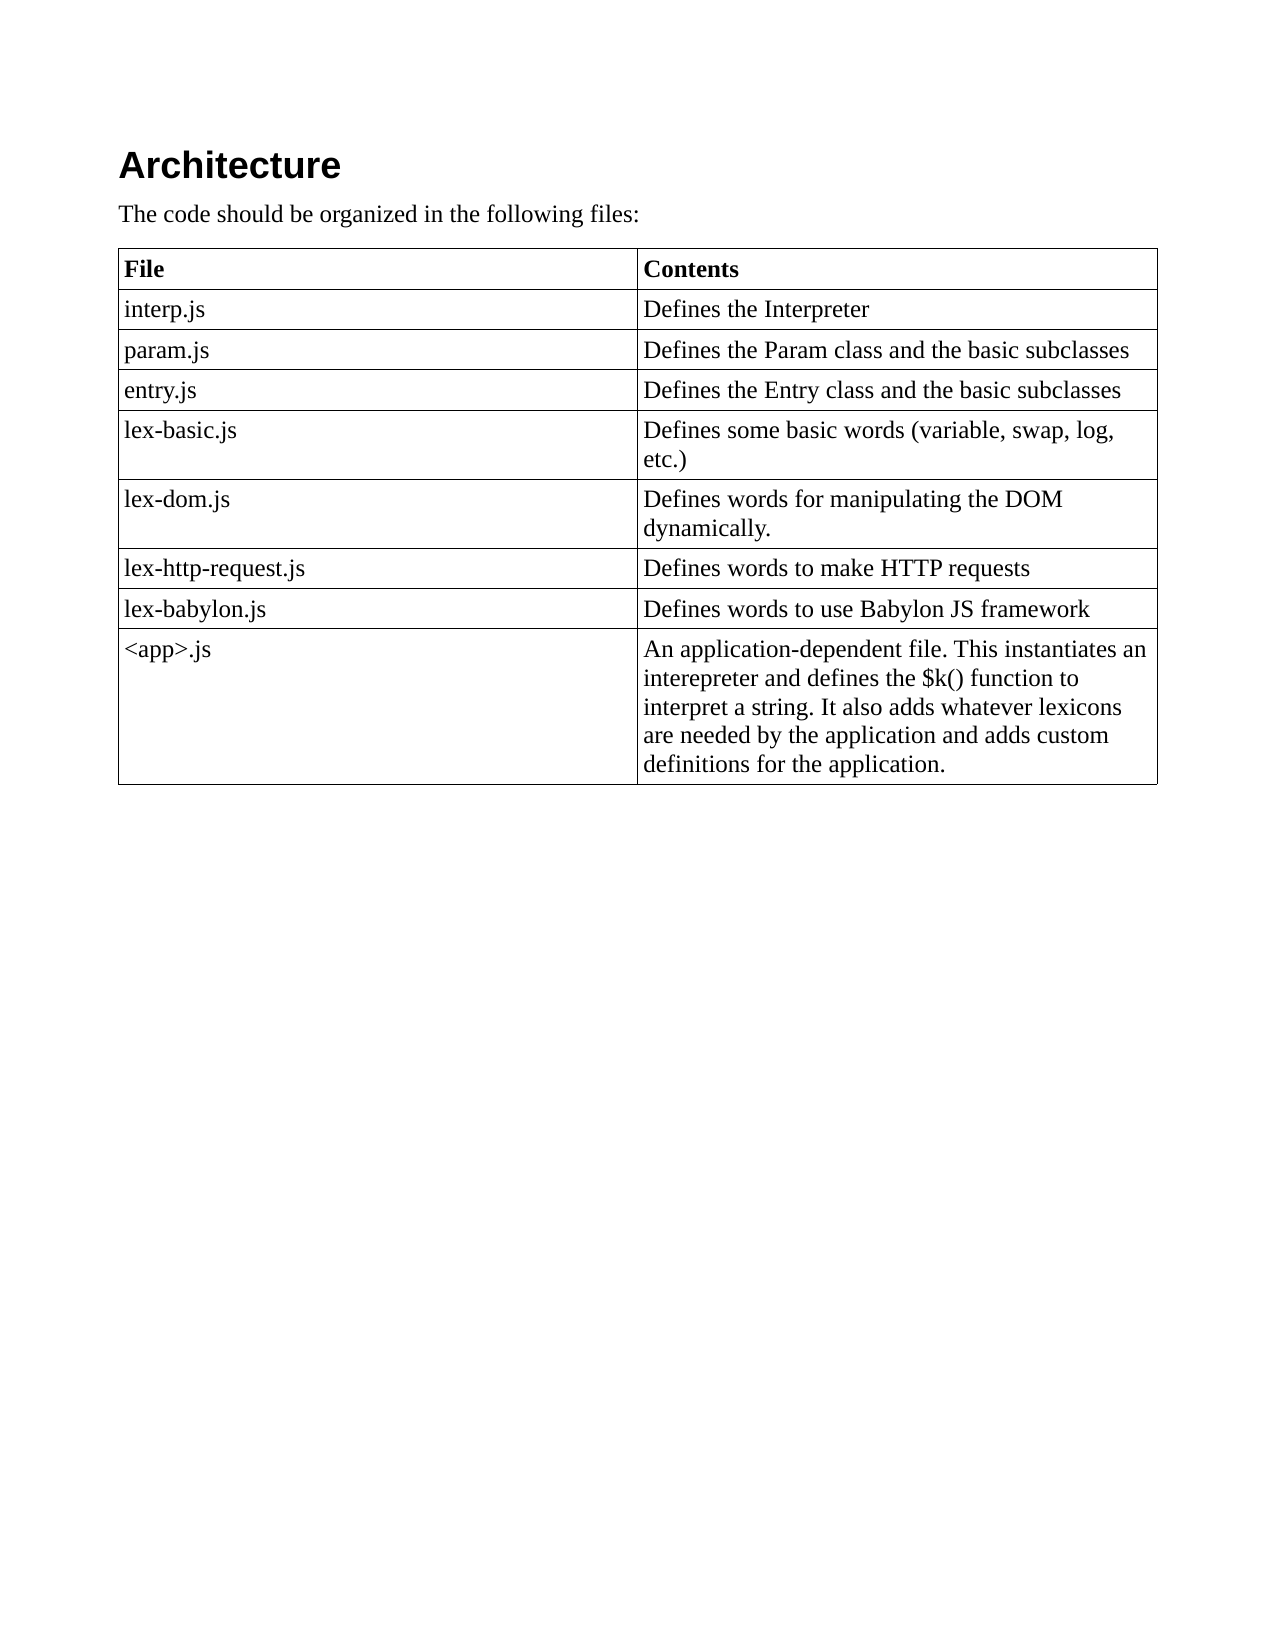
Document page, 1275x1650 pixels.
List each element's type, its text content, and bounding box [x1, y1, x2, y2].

subtitle Architecture [118, 143, 1157, 187]
table_header File [119, 249, 637, 289]
table_cell Defines the Entry class and the basic subclasses [638, 370, 1157, 409]
table_cell interp.js [119, 290, 637, 329]
table_cell Defines the Param class and the basic subclasses [638, 330, 1157, 369]
table_cell Defines words to make HTTP requests [638, 549, 1157, 588]
table_cell lex-http-request.js [119, 549, 637, 588]
table_cell Defines words to use Babylon JS framework [638, 589, 1157, 628]
table_cell lex-basic.js [119, 411, 637, 479]
table_cell Defines the Interpreter [638, 290, 1157, 329]
table_cell param.js [119, 330, 637, 369]
table_cell An application-dependent file. This instantiates an interepreter and defines the $k() function to interpret a string. It also adds whatever lexicons are needed by the application and adds custom definitions for the application. [638, 629, 1157, 784]
table_header Contents [638, 249, 1157, 289]
table_cell lex-babylon.js [119, 589, 637, 628]
text The code should be organized in the following files: [118, 199, 1157, 228]
table_cell lex-dom.js [119, 480, 637, 548]
table_cell <app>.js [119, 629, 637, 784]
table_cell Defines words for manipulating the DOM dynamically. [638, 480, 1157, 548]
table_cell entry.js [119, 370, 637, 409]
table_cell Defines some basic words (variable, swap, log, etc.) [638, 411, 1157, 479]
